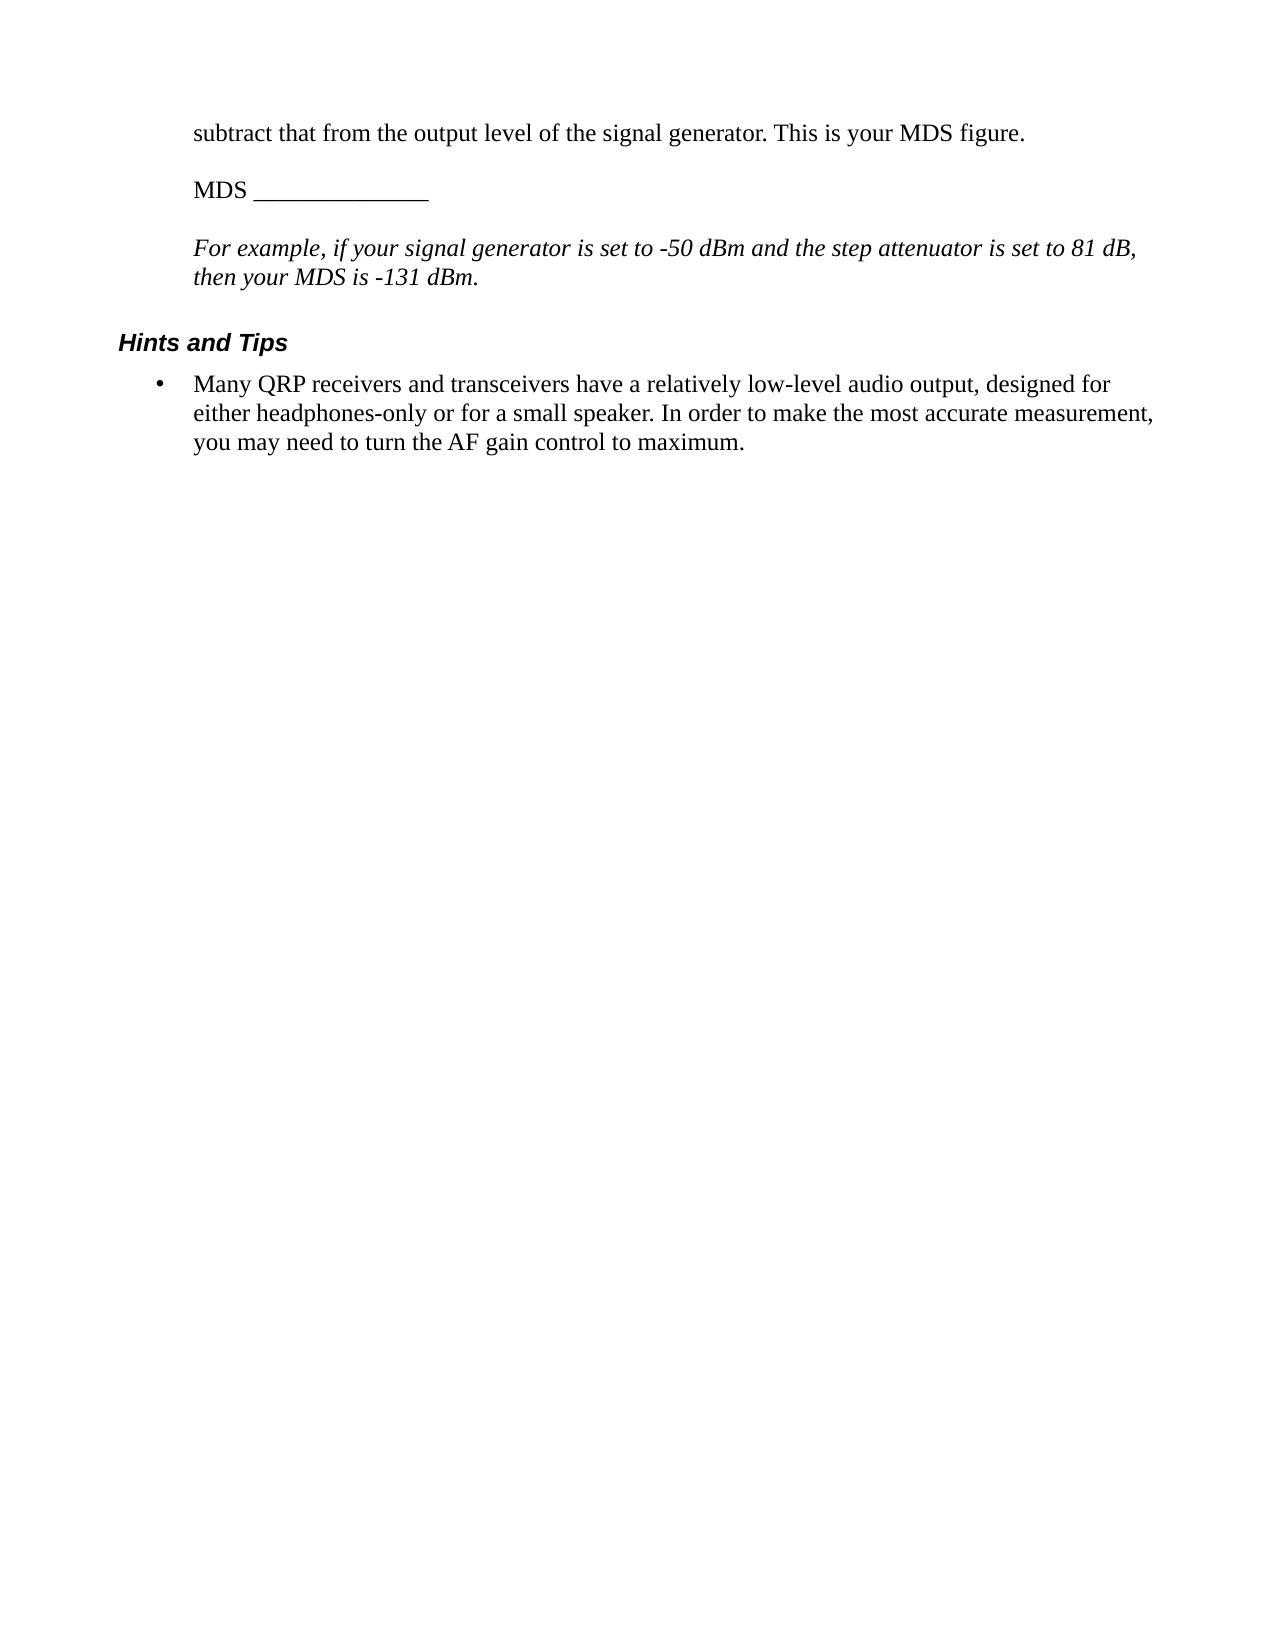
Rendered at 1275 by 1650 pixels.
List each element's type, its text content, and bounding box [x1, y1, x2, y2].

list subtract that from the output level of the signal generator. This is your MDS figure. MDS ______________ For example, if your signal generator is set to -50 dBm and the step attenuator is set to 81 dB, then your MDS is -131 dBm. [156, 118, 1157, 291]
subtitle Hints and Tips [118, 328, 1157, 357]
list Many QRP receivers and transceivers have a relatively low-level audio output, designed for either headphones-only or for a small speaker. In order to make the most accurate measurement, you may need to turn the AF gain control to maximum. [156, 369, 1157, 455]
